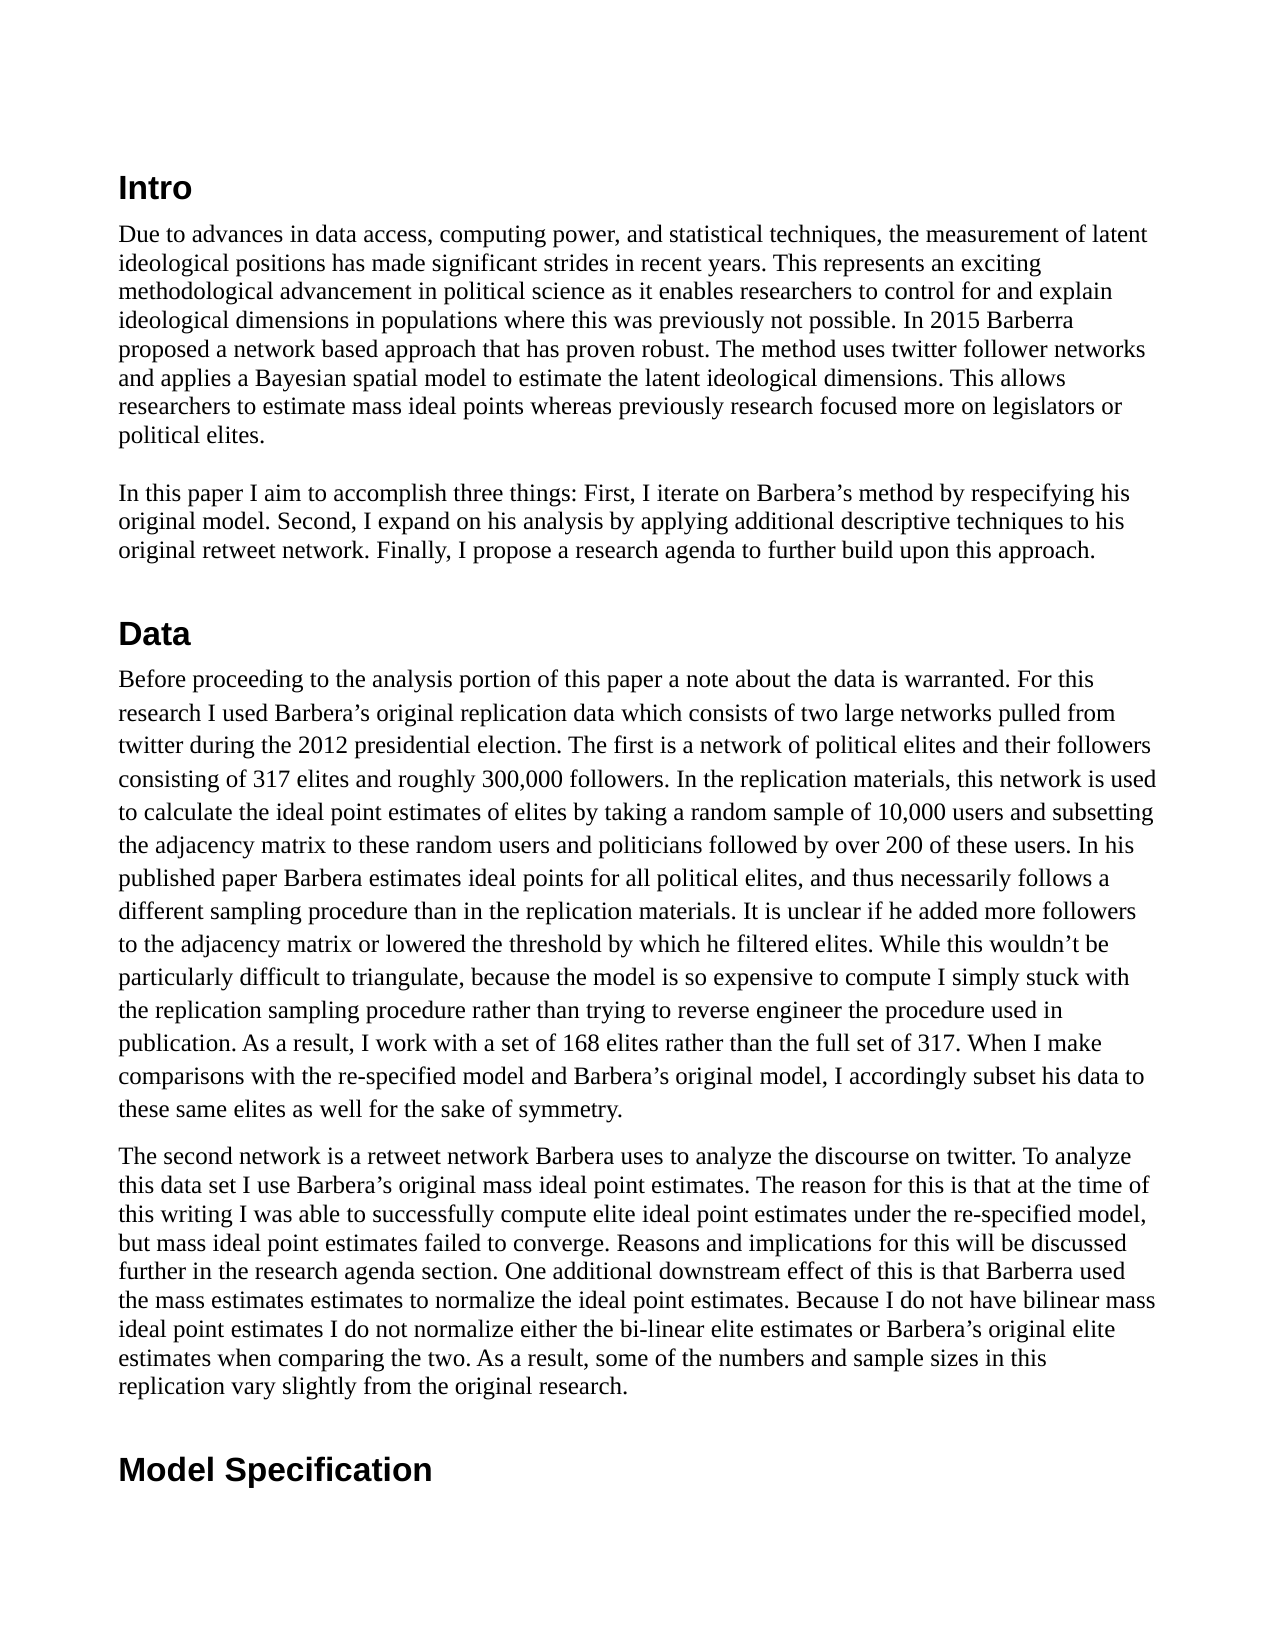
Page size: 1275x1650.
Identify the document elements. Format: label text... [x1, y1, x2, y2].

text In this paper I aim to accomplish three things: First, I iterate on Barbera’s method by respecifying his original model. Second, I expand on his analysis by applying additional descriptive techniques to his original retweet network. Finally, I propose a research agenda to further build upon this approach. [118, 478, 1157, 564]
text Before proceeding to the analysis portion of this paper a note about the data is warranted. For this research I used Barbera’s original replication data which consists of two large networks pulled from twitter during the 2012 presidential election. The first is a network of political elites and their followers consisting of 317 elites and roughly 300,000 followers. In the replication materials, this network is used to calculate the ideal point estimates of elites by taking a random sample of 10,000 users and subsetting the adjacency matrix to these random users and politicians followed by over 200 of these users. In his published paper Barbera estimates ideal points for all political elites, and thus necessarily follows a different sampling procedure than in the replication materials. It is unclear if he added more followers to the adjacency matrix or lowered the threshold by which he filtered elites. While this wouldn’t be particularly difficult to triangulate, because the model is so expensive to compute I simply stuck with the replication sampling procedure rather than trying to reverse engineer the procedure used in publication. As a result, I work with a set of 168 elites rather than the full set of 317. When I make comparisons with the re-specified model and Barbera’s original model, I accordingly subset his data to these same elites as well for the sake of symmetry. [118, 664, 1157, 1123]
subtitle Data [118, 613, 1157, 652]
subtitle Model Specification [118, 1450, 1157, 1488]
text Due to advances in data access, computing power, and statistical techniques, the measurement of latent ideological positions has made significant strides in recent years. This represents an exciting methodological advancement in political science as it enables researchers to control for and explain ideological dimensions in populations where this was previously not possible. In 2015 Barberra proposed a network based approach that has proven robust. The method uses twitter follower networks and applies a Bayesian spatial model to estimate the latent ideological dimensions. This allows researchers to estimate mass ideal points whereas previously research focused more on legislators or political elites. [118, 219, 1157, 449]
text The second network is a retweet network Barbera uses to analyze the discourse on twitter. To analyze this data set I use Barbera’s original mass ideal point estimates. The reason for this is that at the time of this writing I was able to successfully compute elite ideal point estimates under the re-specified model, but mass ideal point estimates failed to converge. Reasons and implications for this will be discussed further in the research agenda section. One additional downstream effect of this is that Barberra used the mass estimates estimates to normalize the ideal point estimates. Because I do not have bilinear mass ideal point estimates I do not normalize either the bi-linear elite estimates or Barbera’s original elite estimates when comparing the two. As a result, some of the numbers and sample sizes in this replication vary slightly from the original research. [118, 1141, 1157, 1400]
subtitle Intro [118, 168, 1157, 206]
